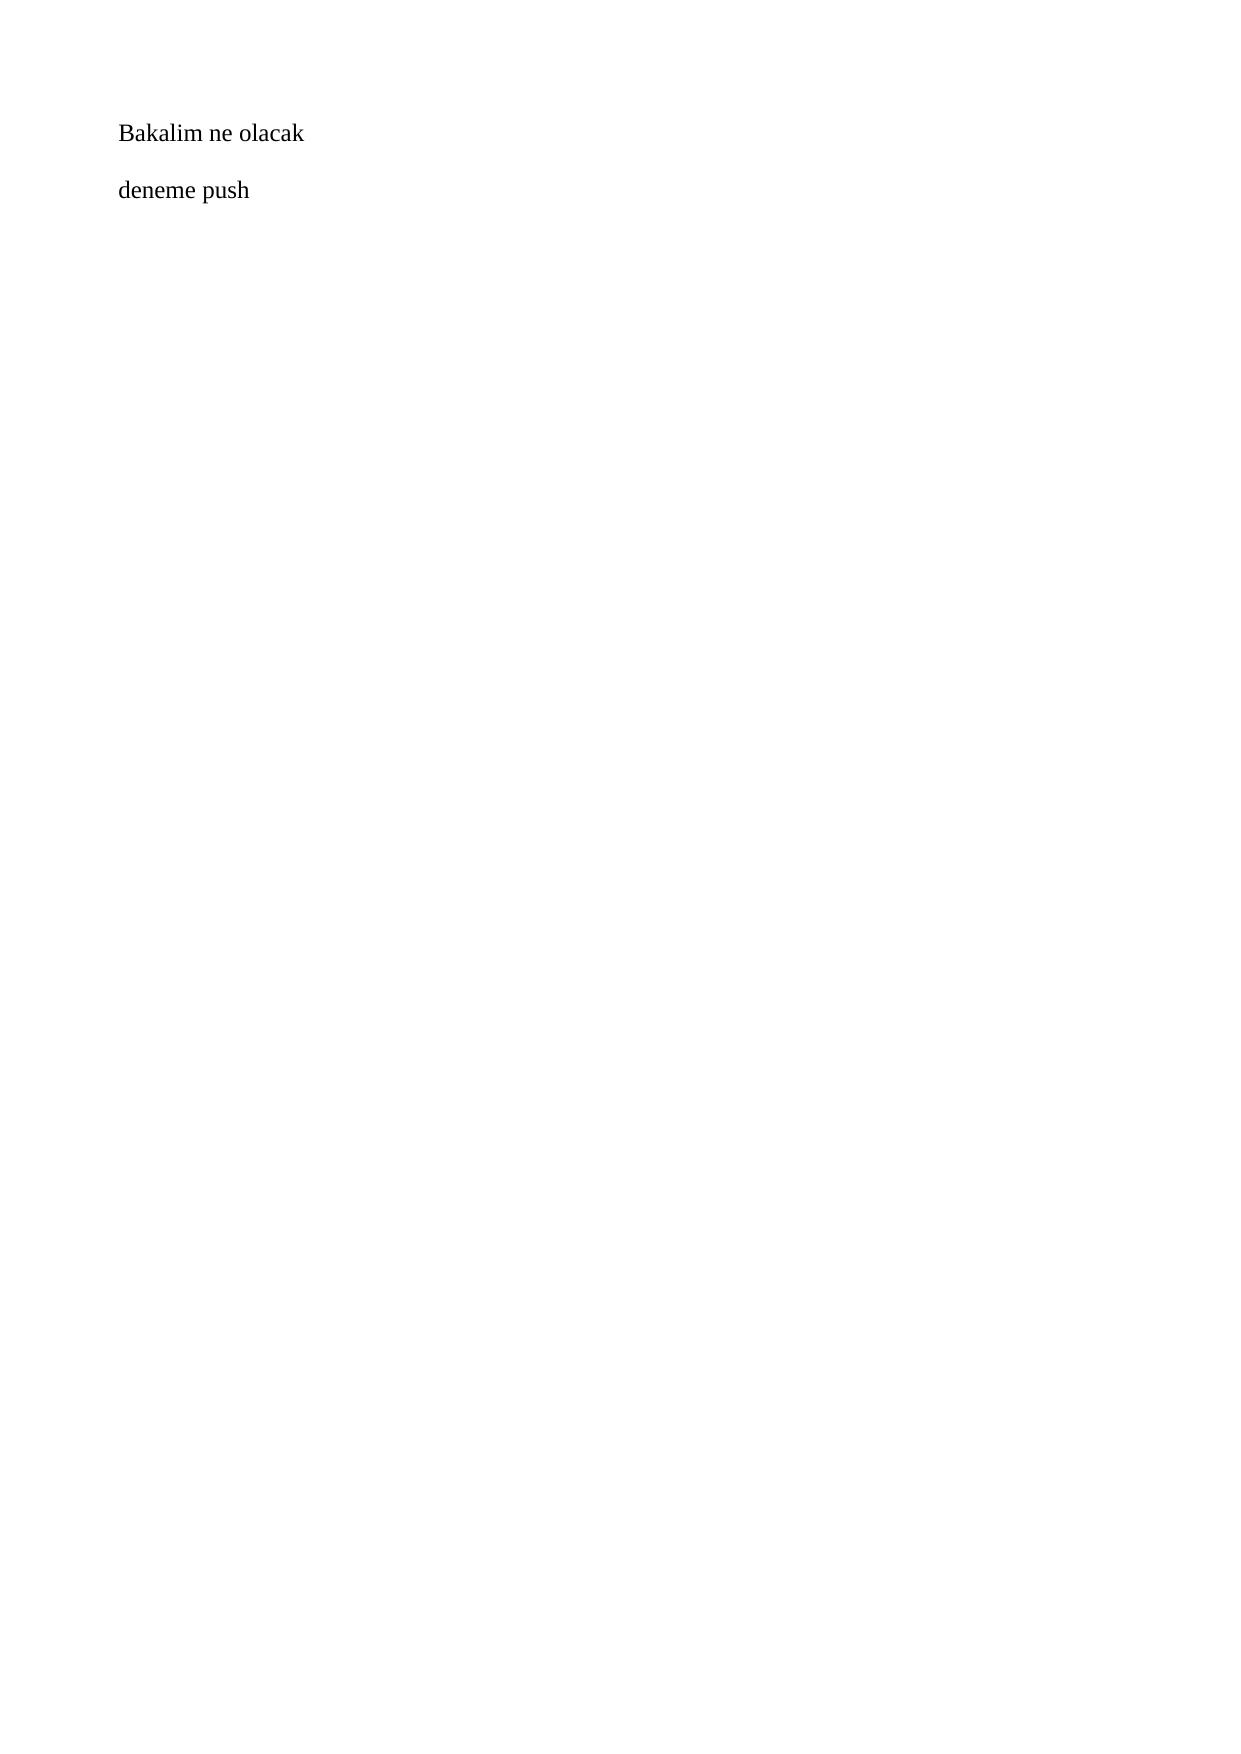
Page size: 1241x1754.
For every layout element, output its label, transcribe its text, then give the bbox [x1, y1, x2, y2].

text Bakalim ne olacak [118, 118, 1122, 147]
text deneme push [118, 176, 1122, 204]
